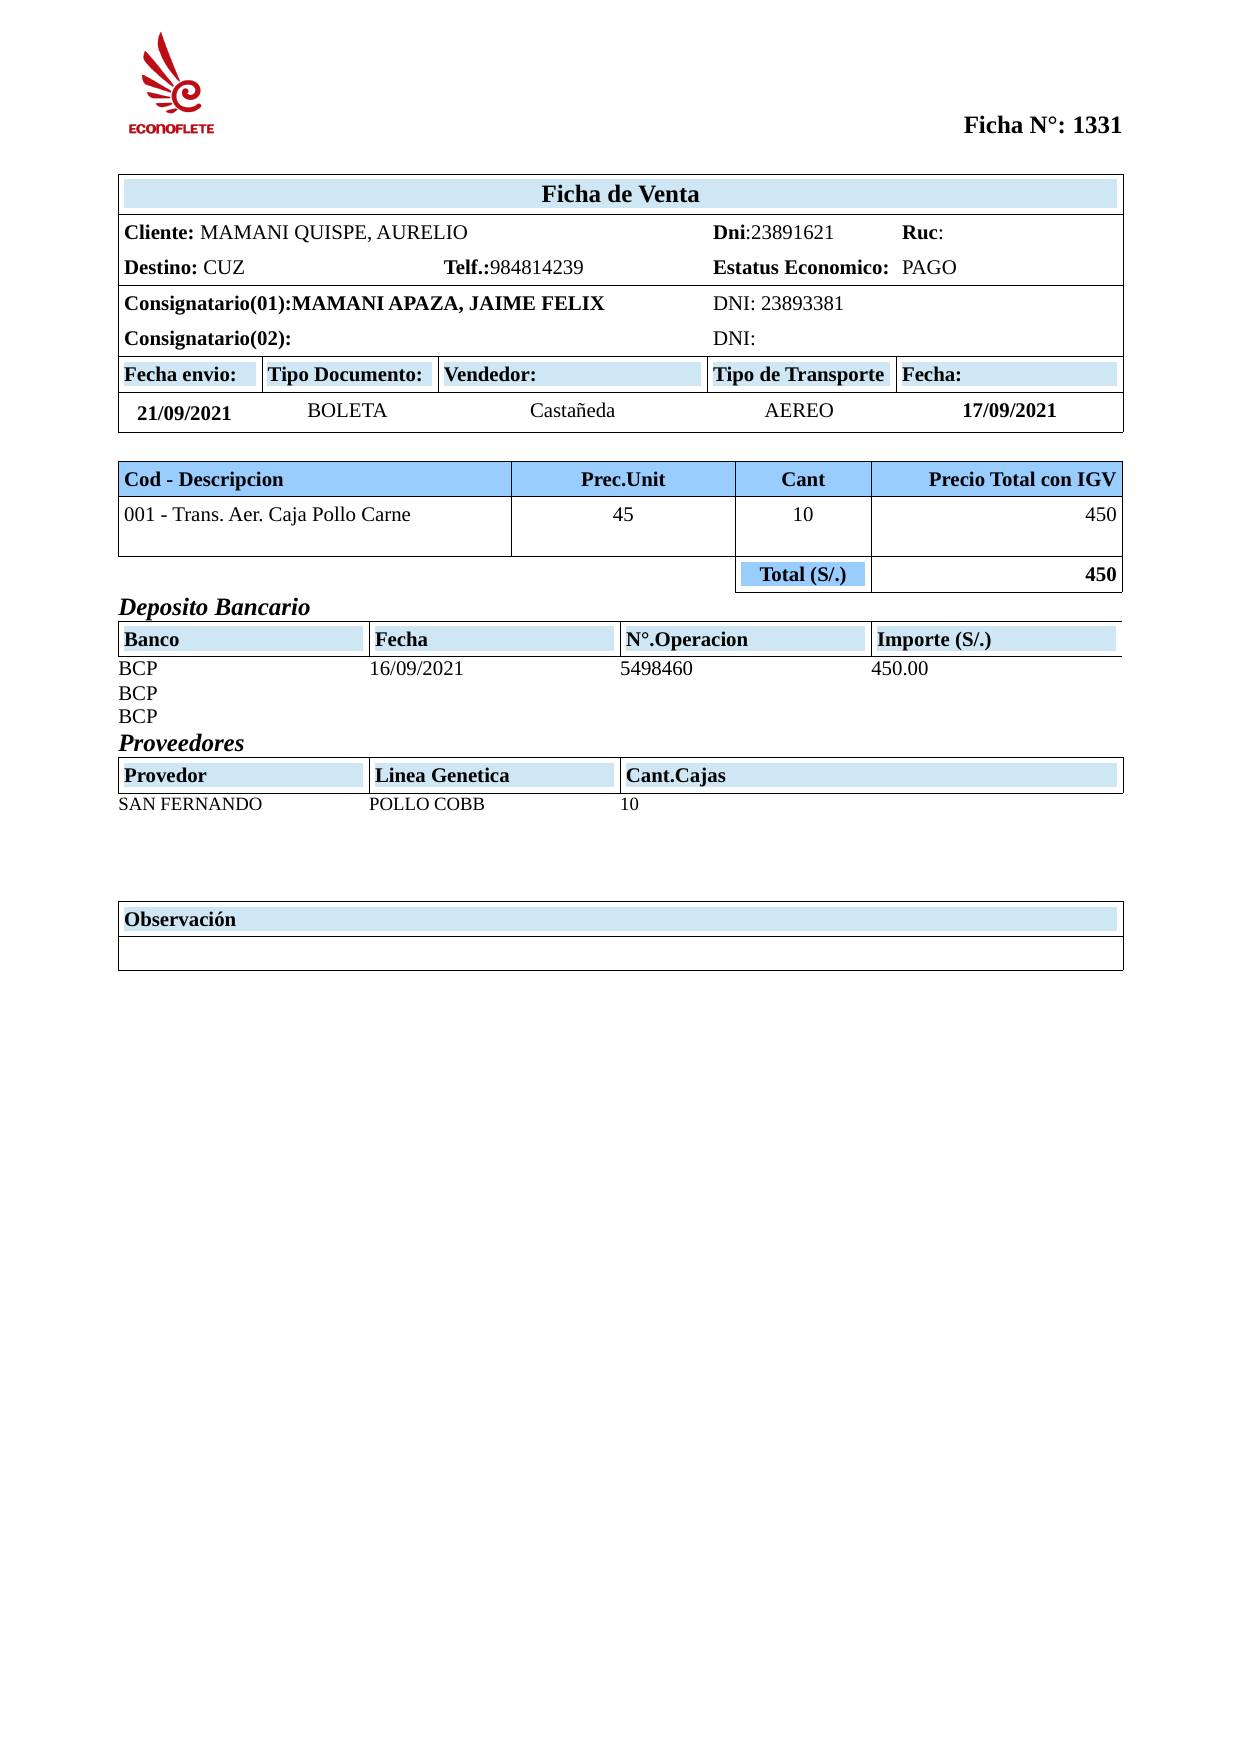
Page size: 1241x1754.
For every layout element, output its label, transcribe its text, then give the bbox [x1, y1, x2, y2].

table_cell [620, 879, 1123, 901]
table_cell [369, 858, 620, 879]
table_header Importe (S/.) [872, 622, 1122, 656]
table_cell Consignatario(02): [119, 321, 707, 356]
table_cell [118, 879, 369, 901]
table_header Cant.Cajas [621, 758, 1123, 793]
table_cell SAN FERNANDO [118, 794, 369, 814]
table_cell [620, 680, 871, 704]
table_header Fecha [370, 622, 620, 656]
table_header Observación [119, 902, 1123, 936]
table_cell [620, 858, 1123, 879]
table_cell [620, 815, 1123, 836]
table_cell POLLO COBB [369, 794, 620, 814]
table_cell BCP [118, 705, 369, 728]
table_header Precio Total con IGV [872, 462, 1122, 496]
table_cell 5498460 [620, 657, 871, 680]
table_cell 450 [872, 557, 1122, 592]
table_header N°.Operacion [621, 622, 871, 656]
table_header Provedor [119, 758, 369, 793]
picture [118, 31, 225, 134]
table_cell Castañeda [438, 393, 707, 432]
text Proveedores [118, 728, 1122, 757]
table_header Banco [119, 622, 369, 656]
table_cell 450 [872, 497, 1122, 556]
table_cell Destino: CUZ [119, 249, 438, 285]
table_cell 45 [512, 497, 735, 556]
table_cell [118, 836, 369, 858]
table_cell [118, 557, 511, 592]
table_cell [369, 836, 620, 858]
table_cell Fecha: [897, 357, 1123, 392]
table_cell [118, 858, 369, 879]
table_cell [871, 705, 1122, 728]
table_cell [620, 705, 871, 728]
table_cell 10 [736, 497, 871, 556]
table_cell AEREO [707, 393, 896, 432]
table_cell 17/09/2021 [896, 393, 1123, 432]
table_cell DNI: 23893381 [707, 286, 1123, 321]
table_cell [369, 879, 620, 901]
table_cell Total (S/.) [736, 557, 871, 592]
table_cell Fecha envio: [119, 357, 262, 392]
table_cell Consignatario(01):MAMANI APAZA, JAIME FELIX [119, 286, 707, 321]
table_cell BCP [118, 680, 369, 704]
table_cell [119, 937, 1123, 969]
table_cell Dni:23891621 [707, 215, 896, 249]
table_cell [118, 815, 369, 836]
table_cell [871, 680, 1122, 704]
table_cell [369, 705, 620, 728]
table_cell 21/09/2021 [119, 393, 262, 432]
table_cell 16/09/2021 [369, 657, 620, 680]
table_cell Telf.:984814239 [438, 249, 707, 285]
table_cell [511, 557, 735, 592]
table_cell Cliente: MAMANI QUISPE, AURELIO [119, 215, 707, 249]
table_cell 10 [620, 794, 1123, 814]
table_cell Tipo de Transporte [708, 357, 896, 392]
table_cell BOLETA [262, 393, 438, 432]
table_cell Vendedor: [439, 357, 707, 392]
table_cell [369, 680, 620, 704]
table_header Linea Genetica [370, 758, 620, 793]
table_cell [620, 836, 1123, 858]
table_cell Ruc: [896, 215, 1123, 249]
table_header Cant [736, 462, 871, 496]
table_cell PAGO [896, 249, 1123, 285]
table_cell [369, 815, 620, 836]
table_header Cod - Descripcion [119, 462, 511, 496]
table_cell Estatus Economico: [707, 249, 896, 285]
table_cell 450.00 [871, 657, 1122, 680]
table_header Prec.Unit [512, 462, 735, 496]
table_header Ficha de Venta [119, 175, 1123, 214]
table_cell DNI: [707, 321, 1123, 356]
text Deposito Bancario [118, 592, 1122, 621]
table_cell BCP [118, 657, 369, 680]
table_cell 001 - Trans. Aer. Caja Pollo Carne [119, 497, 511, 556]
table_cell Tipo Documento: [263, 357, 438, 392]
